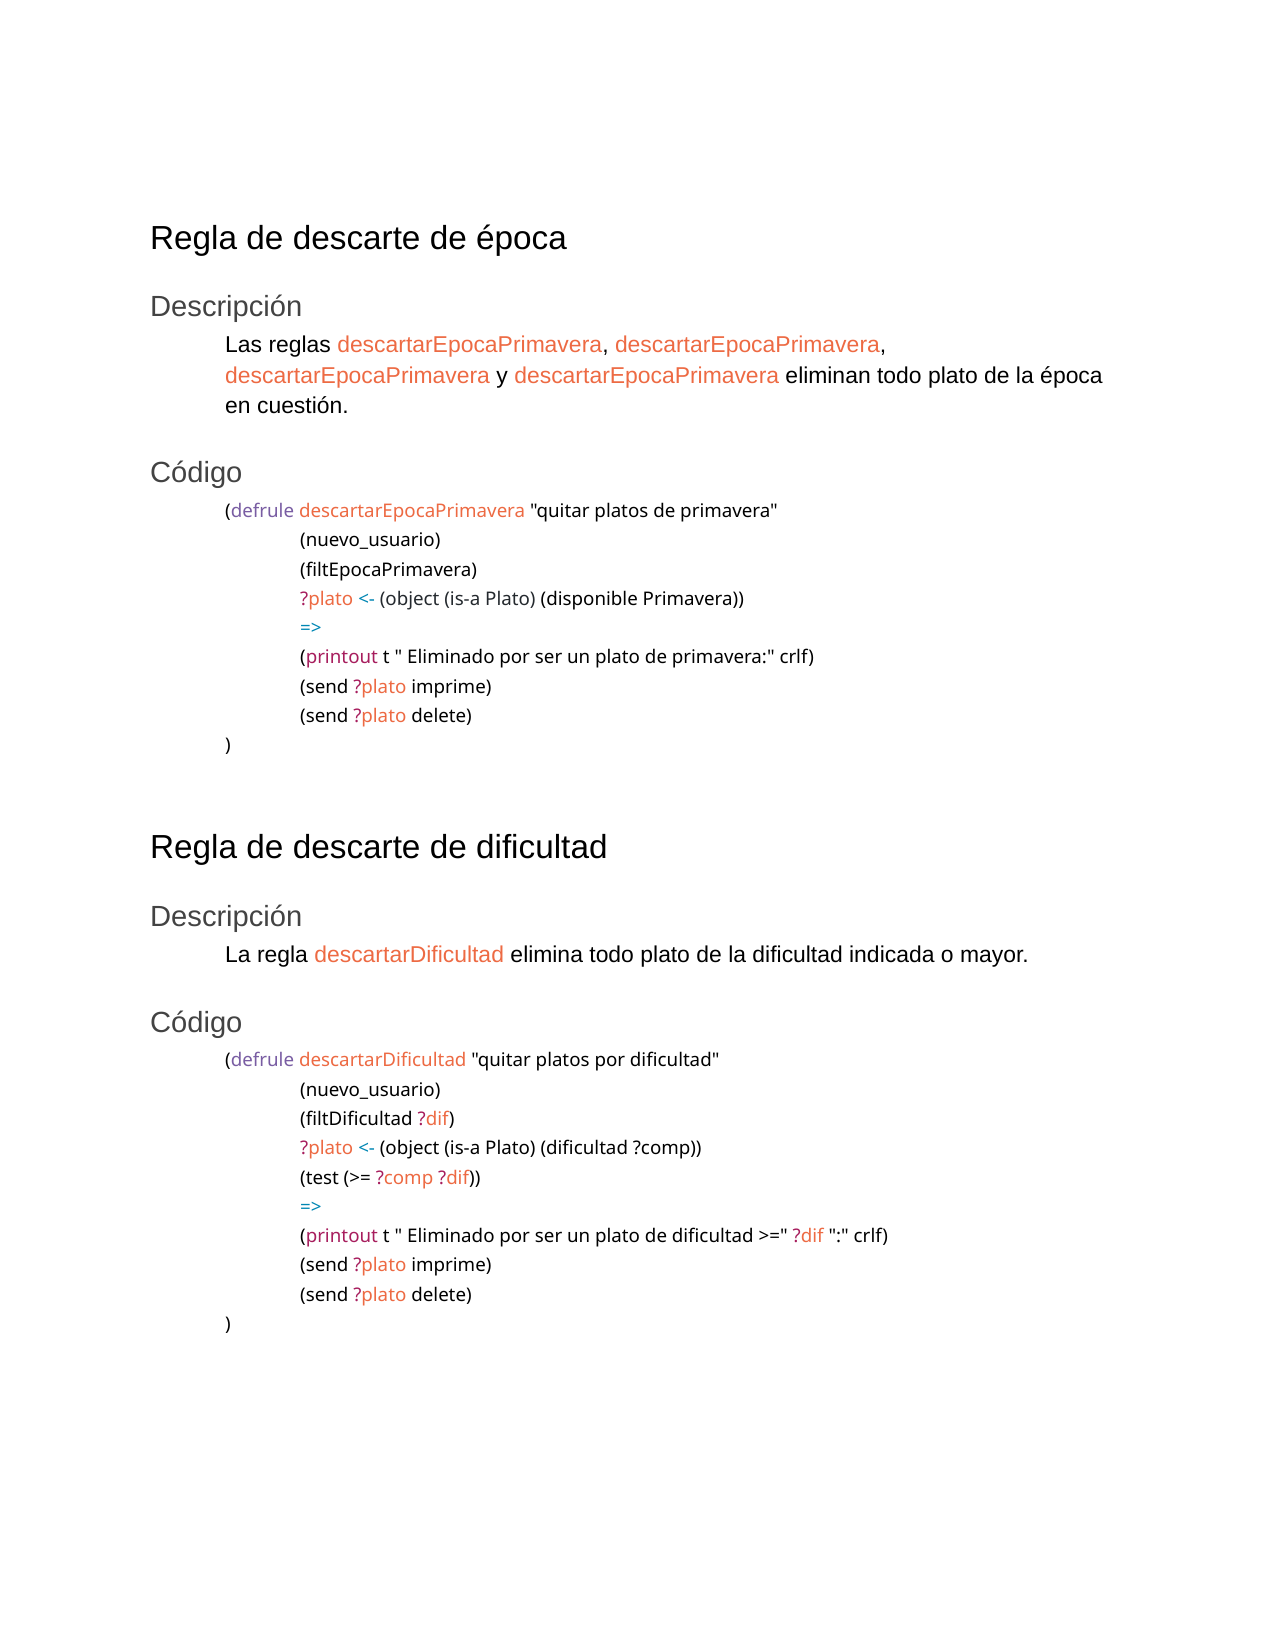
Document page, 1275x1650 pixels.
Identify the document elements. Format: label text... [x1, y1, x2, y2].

subtitle Regla de descarte de dificultad [150, 828, 1125, 866]
text (send ?plato imprime) [150, 673, 1125, 698]
text Las reglas descartarEpocaPrimavera, descartarEpocaPrimavera, descartarEpocaPrimavera y descartarEpocaPrimavera eliminan todo plato de la época en cuestión. [225, 331, 1125, 418]
text ?plato <- (object (is-a Plato) (dificultad ?comp)) [150, 1135, 1125, 1160]
text La regla descartarDificultad elimina todo plato de la dificultad indicada o mayor. [150, 941, 1125, 968]
text (send ?plato imprime) [150, 1252, 1125, 1277]
text (test (>= ?comp ?dif)) [150, 1164, 1125, 1189]
subtitle Descripción [150, 899, 1125, 933]
text (filtDificultad ?dif) [150, 1105, 1125, 1131]
subtitle Código [150, 1005, 1125, 1038]
text (defrule descartarEpocaPrimavera "quitar platos de primavera" [150, 497, 1125, 523]
text (printout t " Eliminado por ser un plato de primavera:" crlf) [150, 644, 1125, 669]
text (send ?plato delete) [150, 702, 1125, 728]
subtitle Código [150, 455, 1125, 489]
text (nuevo_usuario) [150, 527, 1125, 552]
text (filtEpocaPrimavera) [150, 556, 1125, 581]
text => [150, 1193, 1125, 1219]
text (defrule descartarDificultad "quitar platos por dificultad" [150, 1047, 1125, 1072]
text (send ?plato delete) [150, 1281, 1125, 1307]
text ) [150, 1310, 1125, 1336]
text (printout t " Eliminado por ser un plato de dificultad >=" ?dif ":" crlf) [150, 1222, 1125, 1248]
subtitle Regla de descarte de época [150, 218, 1125, 256]
subtitle Descripción [150, 289, 1125, 323]
text ?plato <- (object (is-a Plato) (disponible Primavera)) [150, 585, 1125, 611]
text (nuevo_usuario) [150, 1076, 1125, 1102]
text => [150, 614, 1125, 640]
text ) [150, 732, 1125, 757]
